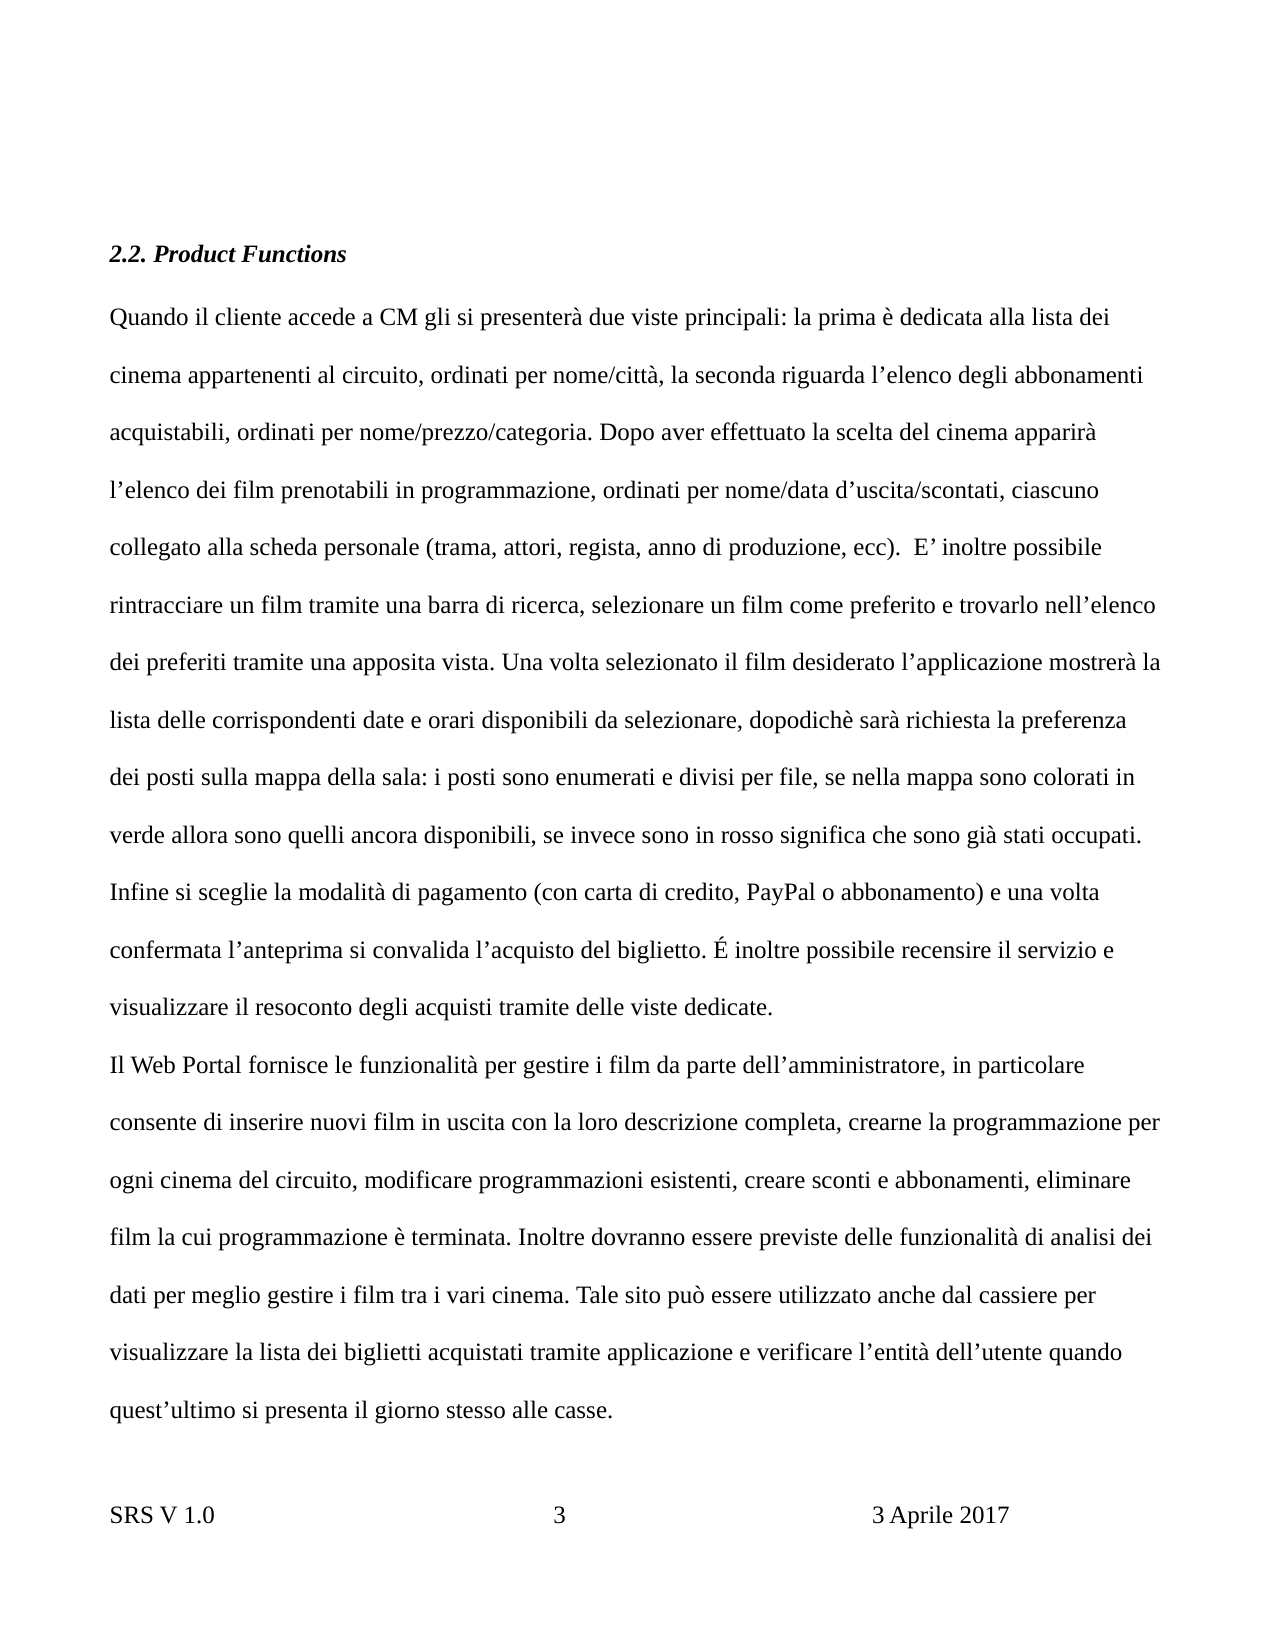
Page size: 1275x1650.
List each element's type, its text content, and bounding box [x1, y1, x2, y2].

subtitle 2.2. Product Functions [109, 239, 1162, 267]
text Il Web Portal fornisce le funzionalità per gestire i film da parte dell’amministratore, in particolare consente di inserire nuovi film in uscita con la loro descrizione completa, crearne la programmazione per ogni cinema del circuito, modificare programmazioni esistenti, creare sconti e abbonamenti, eliminare film la cui programmazione è terminata. Inoltre dovranno essere previste delle funzionalità di analisi dei dati per meglio gestire i film tra i vari cinema. Tale sito può essere utilizzato anche dal cassiere per visualizzare la lista dei biglietti acquistati tramite applicazione e verificare l’entità dell’utente quando quest’ultimo si presenta il giorno stesso alle casse. [109, 1050, 1162, 1424]
text Quando il cliente accede a CM gli si presenterà due viste principali: la prima è dedicata alla lista dei cinema appartenenti al circuito, ordinati per nome/città, la seconda riguarda l’elenco degli abbonamenti acquistabili, ordinati per nome/prezzo/categoria. Dopo aver effettuato la scelta del cinema apparirà l’elenco dei film prenotabili in programmazione, ordinati per nome/data d’uscita/scontati, ciascuno collegato alla scheda personale (trama, attori, regista, anno di produzione, ecc). E’ inoltre possibile rintracciare un film tramite una barra di ricerca, selezionare un film come preferito e trovarlo nell’elenco dei preferiti tramite una apposita vista. Una volta selezionato il film desiderato l’applicazione mostrerà la lista delle corrispondenti date e orari disponibili da selezionare, dopodichè sarà richiesta la preferenza dei posti sulla mappa della sala: i posti sono enumerati e divisi per file, se nella mappa sono colorati in verde allora sono quelli ancora disponibili, se invece sono in rosso significa che sono già stati occupati. Infine si sceglie la modalità di pagamento (con carta di credito, PayPal o abbonamento) e una volta confermata l’anteprima si convalida l’acquisto del biglietto. É inoltre possibile recensire il servizio e visualizzare il resoconto degli acquisti tramite delle viste dedicate. [109, 302, 1162, 1021]
